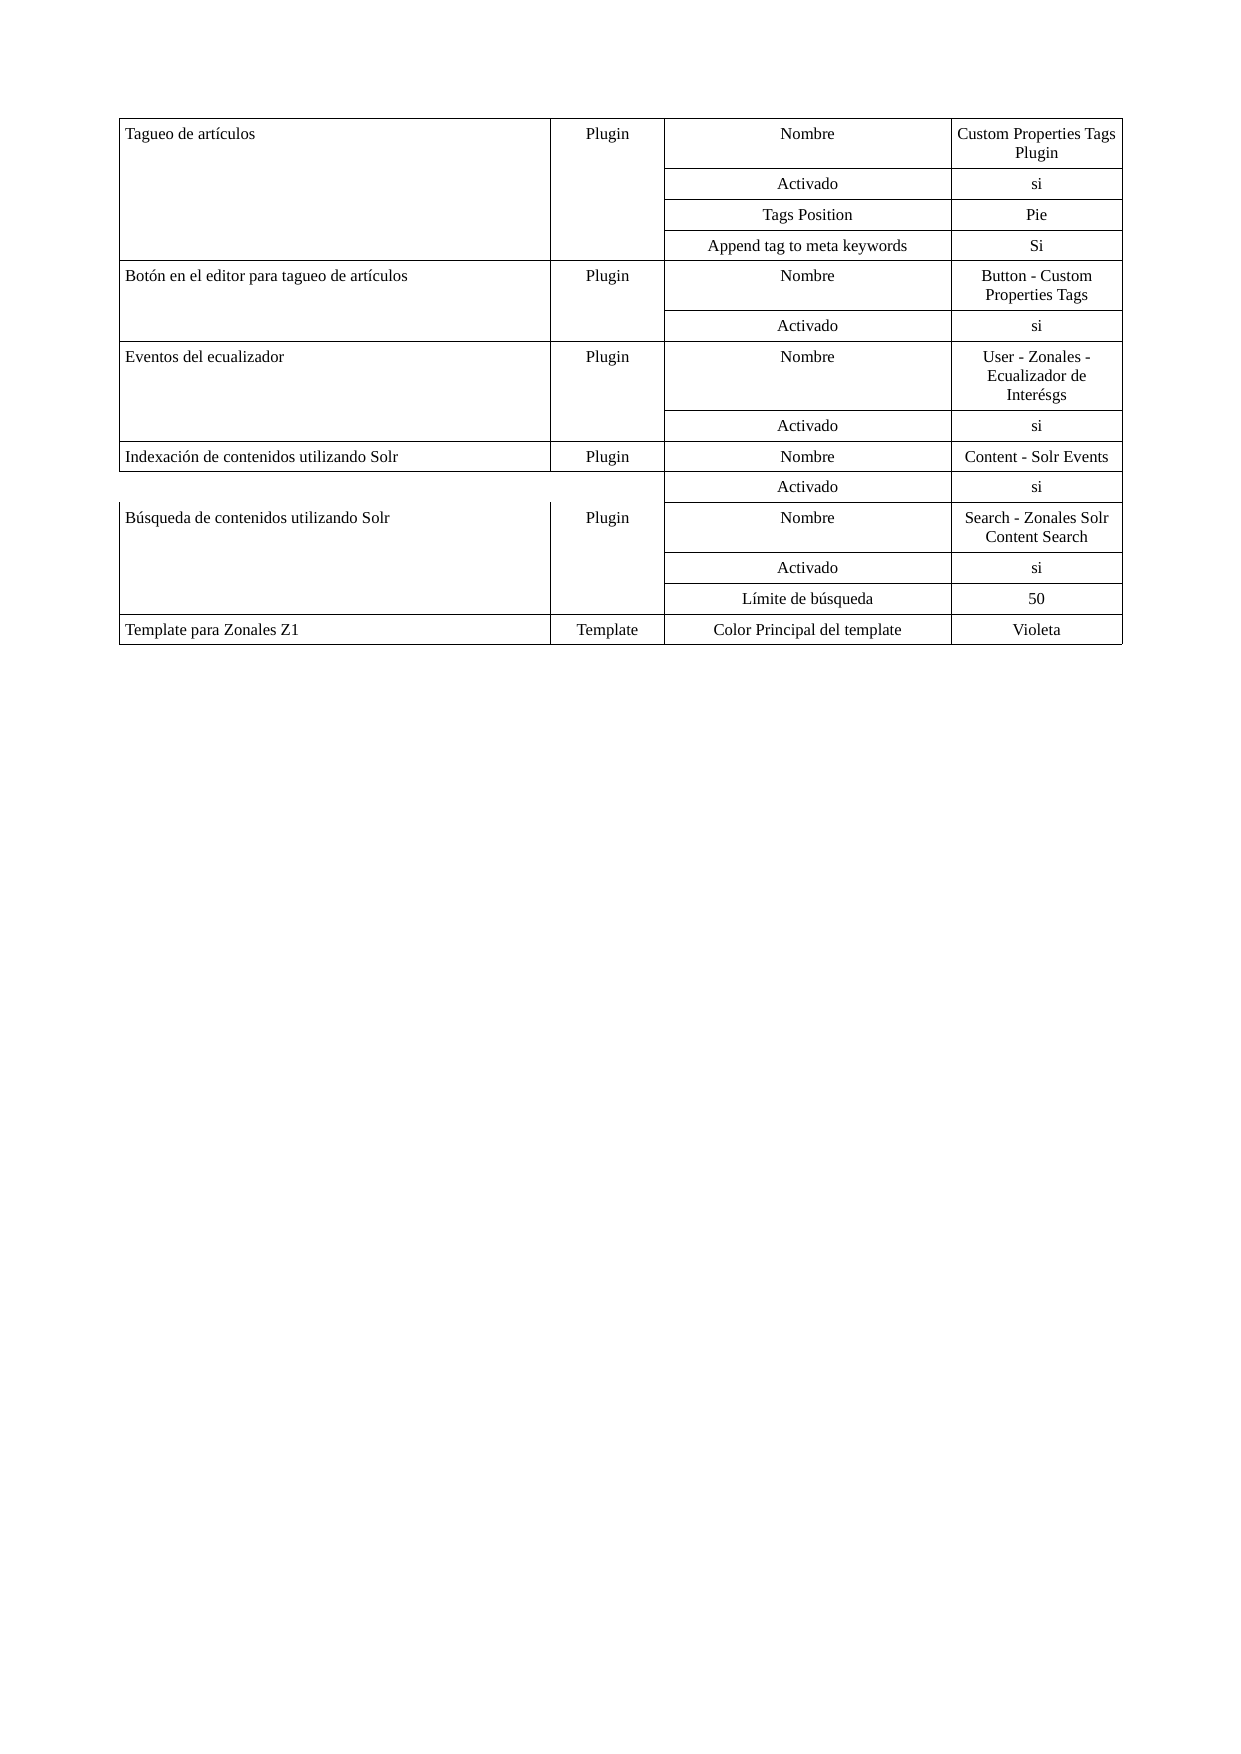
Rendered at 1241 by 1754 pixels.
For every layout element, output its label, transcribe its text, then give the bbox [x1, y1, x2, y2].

table_cell Template [551, 615, 664, 644]
table_cell si [952, 553, 1122, 583]
table_cell Append tag to meta keywords [665, 231, 951, 260]
table_cell Search - Zonales Solr Content Search [952, 503, 1122, 552]
table_cell si [952, 311, 1122, 341]
table_cell Nombre [665, 442, 951, 471]
table_cell Tags Position [665, 200, 951, 229]
table_cell Límite de búsqueda [665, 584, 951, 613]
table_cell 50 [952, 584, 1122, 613]
table_cell Activado [665, 553, 951, 583]
table_cell Color Principal del template [665, 615, 951, 644]
table_cell si [952, 169, 1122, 199]
table_cell Activado [665, 169, 951, 199]
table_cell Activado [665, 472, 951, 502]
table_cell Botón en el editor para tagueo de artículos [120, 261, 550, 341]
table_cell Violeta [952, 615, 1122, 644]
table_cell si [952, 411, 1122, 441]
table_cell Nombre [665, 342, 951, 410]
table_cell Eventos del ecualizador [120, 342, 550, 441]
table_cell Activado [665, 411, 951, 441]
table_cell Custom Properties Tags Plugin [952, 119, 1122, 168]
table_cell si [952, 472, 1122, 502]
table_cell Nombre [665, 261, 951, 310]
table_cell Plugin [551, 342, 664, 441]
table_cell Búsqueda de contenidos utilizando Solr [120, 502, 550, 613]
table_cell User - Zonales - Ecualizador de Interésgs [952, 342, 1122, 410]
table_cell Pie [952, 200, 1122, 229]
table_cell Tagueo de artículos [120, 119, 550, 260]
table_cell Plugin [551, 442, 664, 471]
table_cell Indexación de contenidos utilizando Solr [120, 442, 550, 471]
table_cell Activado [665, 311, 951, 341]
table_cell Content - Solr Events [952, 442, 1122, 471]
table_cell Plugin [551, 502, 664, 613]
table_cell Plugin [551, 261, 664, 341]
table_cell Nombre [665, 503, 951, 552]
table_cell Plugin [551, 119, 664, 260]
table_cell Template para Zonales Z1 [120, 615, 550, 644]
table_cell Button - Custom Properties Tags [952, 261, 1122, 310]
table_cell Si [952, 231, 1122, 260]
table_cell Nombre [665, 119, 951, 168]
